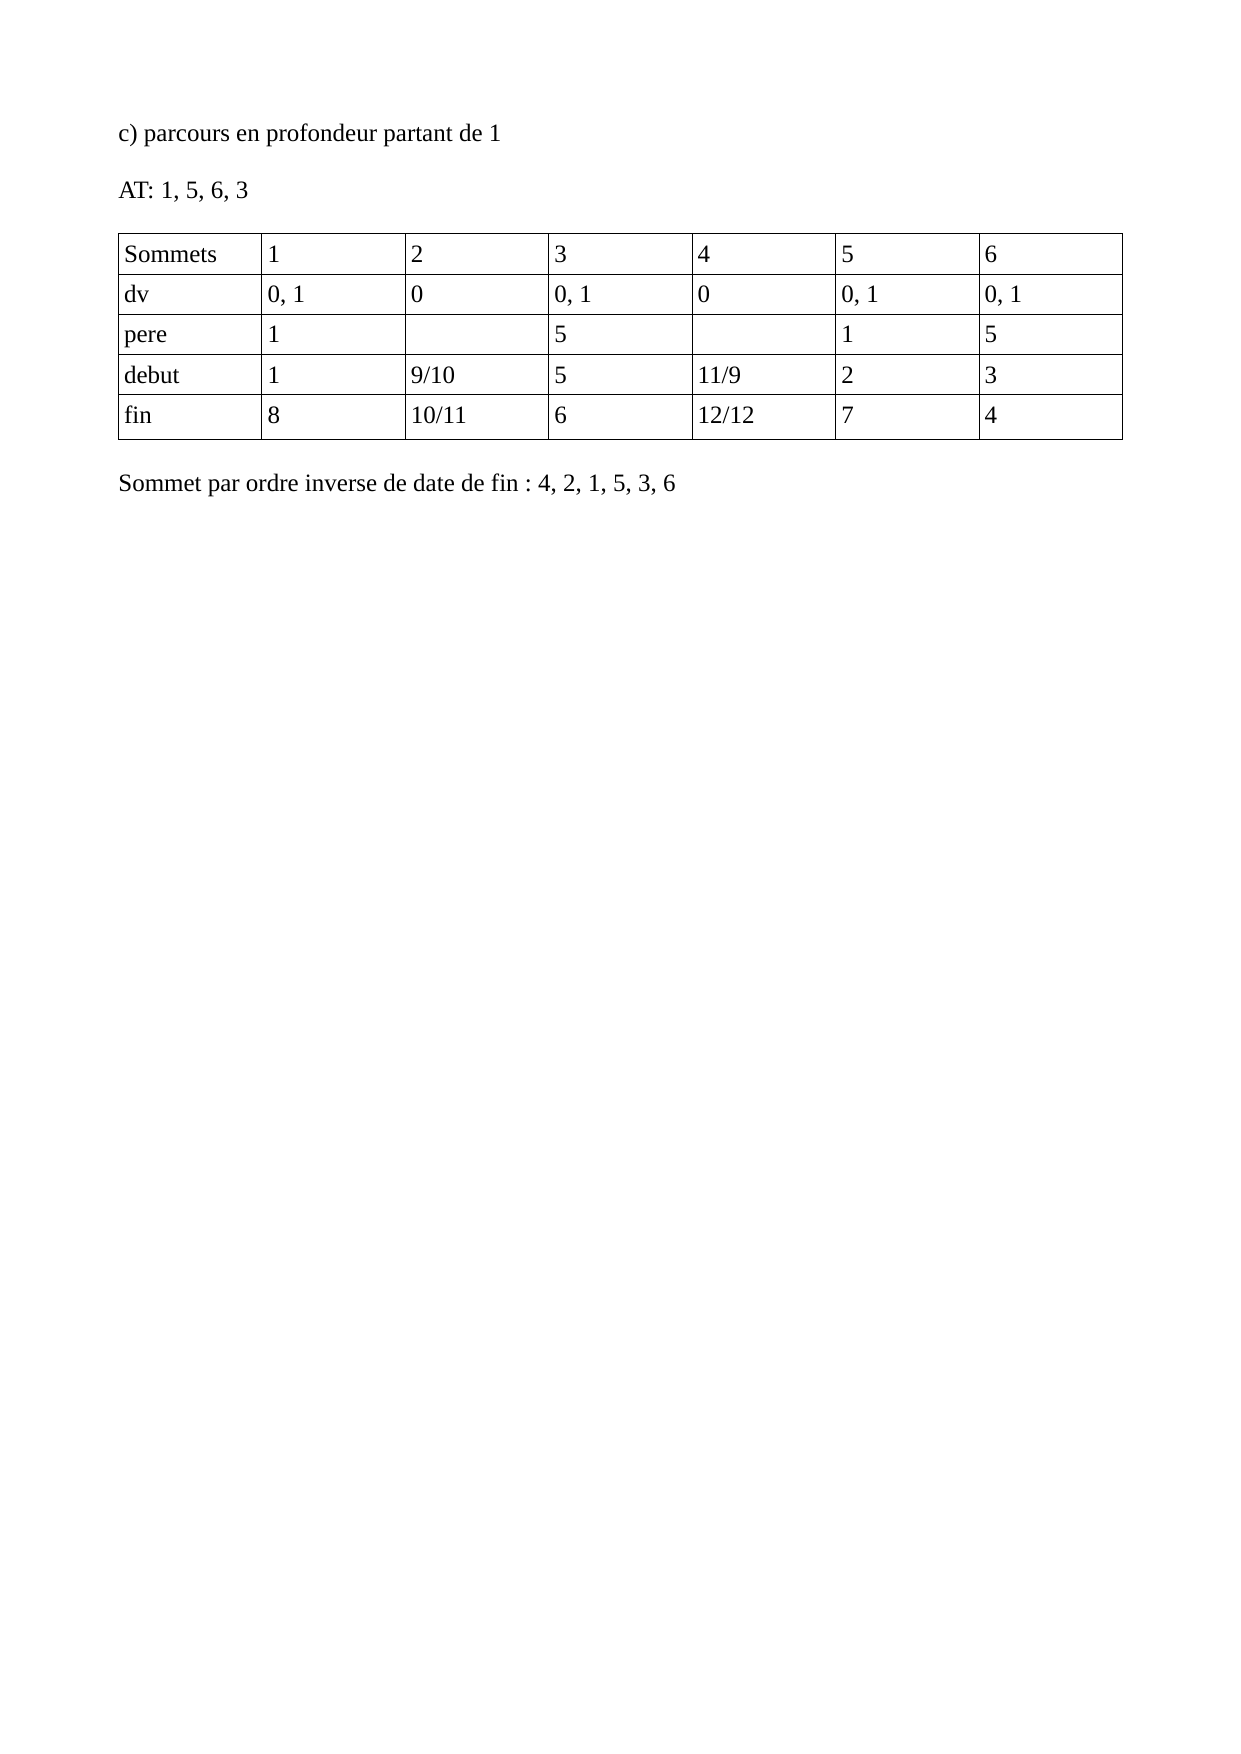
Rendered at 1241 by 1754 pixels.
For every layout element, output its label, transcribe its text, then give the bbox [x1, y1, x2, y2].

table_header 4 [693, 234, 835, 273]
table_cell 5 [549, 355, 692, 394]
table_header 3 [549, 234, 692, 273]
table_cell 0 [693, 275, 835, 314]
text Sommet par ordre inverse de date de fin : 4, 2, 1, 5, 3, 6 [118, 468, 1122, 497]
table_cell 7 [836, 395, 979, 439]
table_header 6 [980, 234, 1122, 273]
table_header Sommets [119, 234, 261, 273]
table_cell [693, 315, 835, 354]
table_cell 2 [836, 355, 979, 394]
table_cell 5 [549, 315, 692, 354]
table_cell 0, 1 [980, 275, 1122, 314]
table_cell 9/10 [406, 355, 548, 394]
table_header 2 [406, 234, 548, 273]
table_cell [406, 315, 548, 354]
table_cell 11/9 [693, 355, 835, 394]
table_header 5 [836, 234, 979, 273]
table_cell 1 [836, 315, 979, 354]
table_cell debut [119, 355, 261, 394]
table_cell 5 [980, 315, 1122, 354]
table_cell pere [119, 315, 261, 354]
text AT: 1, 5, 6, 3 [118, 176, 1122, 204]
table_cell 3 [980, 355, 1122, 394]
table_cell 6 [549, 395, 692, 439]
table_cell 0 [406, 275, 548, 314]
table_cell 0, 1 [549, 275, 692, 314]
table_cell 8 [262, 395, 405, 439]
table_cell 4 [980, 395, 1122, 439]
table_cell dv [119, 275, 261, 314]
table_cell 0, 1 [836, 275, 979, 314]
table_cell 0, 1 [262, 275, 405, 314]
table_cell 1 [262, 315, 405, 354]
table_cell 12/12 [693, 395, 835, 439]
table_header 1 [262, 234, 405, 273]
table_cell fin [119, 395, 261, 439]
table_cell 1 [262, 355, 405, 394]
text c) parcours en profondeur partant de 1 [118, 118, 1122, 147]
table_cell 10/11 [406, 395, 548, 439]
